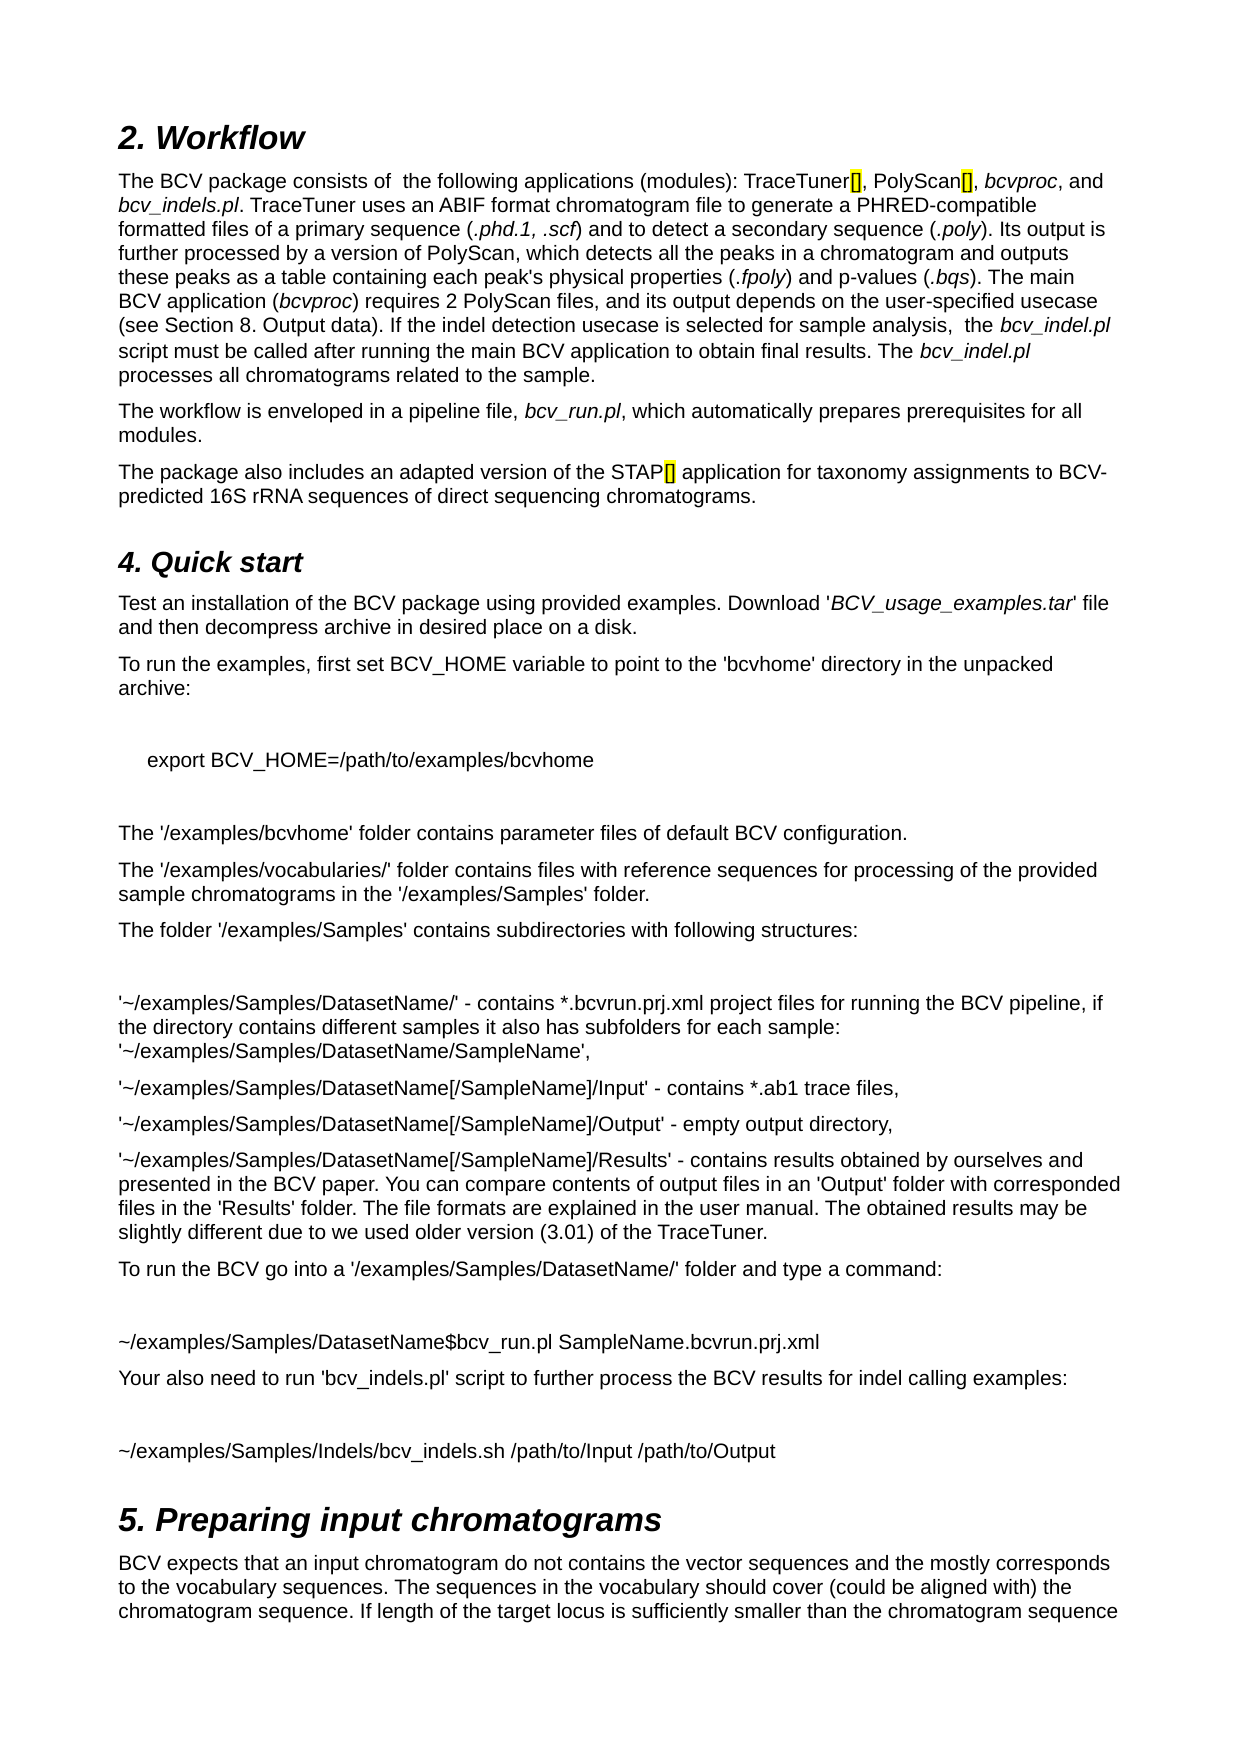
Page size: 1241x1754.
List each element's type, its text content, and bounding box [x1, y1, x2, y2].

text Your also need to run 'bcv_indels.pl' script to further process the BCV results for indel calling examples: [118, 1366, 1122, 1390]
text '~/examples/Samples/DatasetName[/SampleName]/Output' - empty output directory, [118, 1112, 1122, 1136]
text '~/examples/Samples/DatasetName/' - contains *.bcvrun.prj.xml project files for running the BCV pipeline, if the directory contains different samples it also has subfolders for each sample: '~/examples/Samples/DatasetName/SampleName', [118, 991, 1122, 1063]
text ~/examples/Samples/Indels/bcv_indels.sh /path/to/Input /path/to/Output [118, 1439, 1122, 1463]
subtitle 4. Quick start [118, 545, 1122, 578]
subtitle 2. Workflow [118, 118, 1122, 157]
text '~/examples/Samples/DatasetName[/SampleName]/Results' - contains results obtained by ourselves and presented in the BCV paper. You can compare contents of output files in an 'Output' folder with corresponded files in the 'Results' folder. The file formats are explained in the user manual. The obtained results may be slightly different due to we used older version (3.01) of the TraceTuner. [118, 1148, 1122, 1244]
text To run the BCV go into a '/examples/Samples/DatasetName/' folder and type a command: [118, 1257, 1122, 1281]
text The '/examples/bcvhome' folder contains parameter files of default BCV configuration. [118, 821, 1122, 845]
text '~/examples/Samples/DatasetName[/SampleName]/Input' - contains *.ab1 trace files, [118, 1075, 1122, 1099]
text Test an installation of the BCV package using provided examples. Download 'BCV_usage_examples.tar' file and then decompress archive in desired place on a disk. [118, 591, 1122, 639]
text BCV expects that an input chromatogram do not contains the vector sequences and the mostly corresponds to the vocabulary sequences. The sequences in the vocabulary should cover (could be aligned with) the chromatogram sequence. If length of the target locus is sufficiently smaller than the chromatogram sequence [118, 1551, 1122, 1623]
text export BCV_HOME=/path/to/examples/bcvhome [118, 748, 1122, 772]
text The package also includes an adapted version of the STAP[] application for taxonomy assignments to BCV-predicted 16S rRNA sequences of direct sequencing chromatograms. [118, 459, 1122, 507]
text The workflow is enveloped in a pipeline file, bcv_run.pl, which automatically prepares prerequisites for all modules. [118, 399, 1122, 447]
text The '/examples/vocabularies/' folder contains files with reference sequences for processing of the provided sample chromatograms in the '/examples/Samples' folder. [118, 858, 1122, 906]
text The folder '/examples/Samples' contains subdirectories with following structures: [118, 918, 1122, 942]
text ~/examples/Samples/DatasetName$bcv_run.pl SampleName.bcvrun.prj.xml [118, 1329, 1122, 1353]
subtitle 5. Preparing input chromatograms [118, 1500, 1122, 1539]
text To run the examples, first set BCV_HOME variable to point to the 'bcvhome' directory in the unpacked archive: [118, 651, 1122, 699]
text The BCV package consists of the following applications (modules): TraceTuner[], PolyScan[], bcvproc, and bcv_indels.pl. TraceTuner uses an ABIF format chromatogram file to generate a PHRED-compatible formatted files of a primary sequence (.phd.1, .scf) and to detect a secondary sequence (.poly). Its output is further processed by a version of PolyScan, which detects all the peaks in a chromatogram and outputs these peaks as a table containing each peak's physical properties (.fpoly) and p-values (.bqs). The main BCV application (bcvproc) requires 2 PolyScan files, and its output depends on the user-specified usecase (see Section 8. Output data). If the indel detection usecase is selected for sample analysis, the bcv_indel.pl script must be called after running the main BCV application to obtain final results. The bcv_indel.pl processes all chromatograms related to the sample. [118, 169, 1122, 387]
